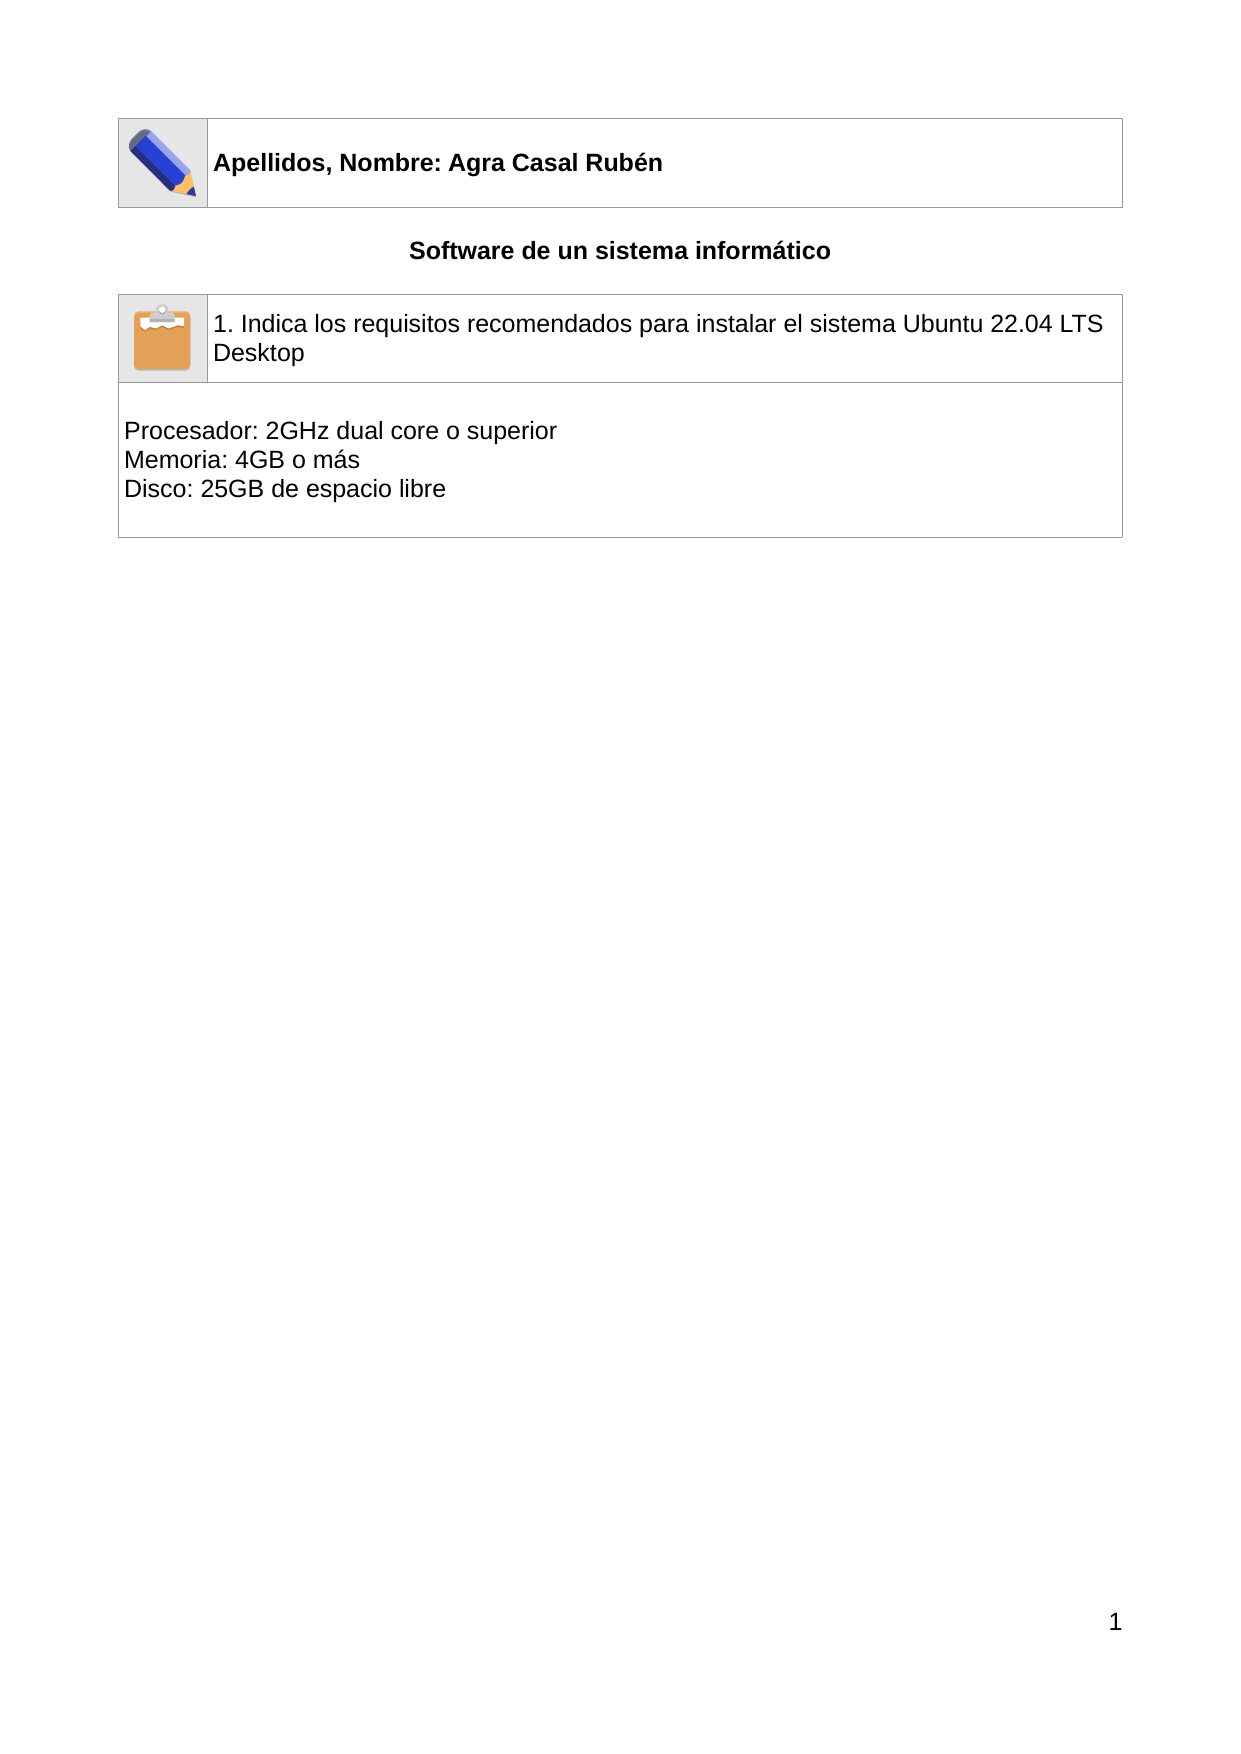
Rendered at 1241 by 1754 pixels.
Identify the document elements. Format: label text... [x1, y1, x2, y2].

table_header 1. Indica los requisitos recomendados para instalar el sistema Ubuntu 22.04 LTS Desktop [208, 295, 1122, 382]
table_header Apellidos, Nombre: Agra Casal Rubén [208, 119, 1122, 207]
text Software de un sistema informático [118, 236, 1122, 265]
table_cell Procesador: 2GHz dual core o superior Memoria: 4GB o más Disco: 25GB de espacio libre [119, 383, 1122, 537]
table_header [119, 295, 207, 382]
table_header [119, 119, 207, 207]
